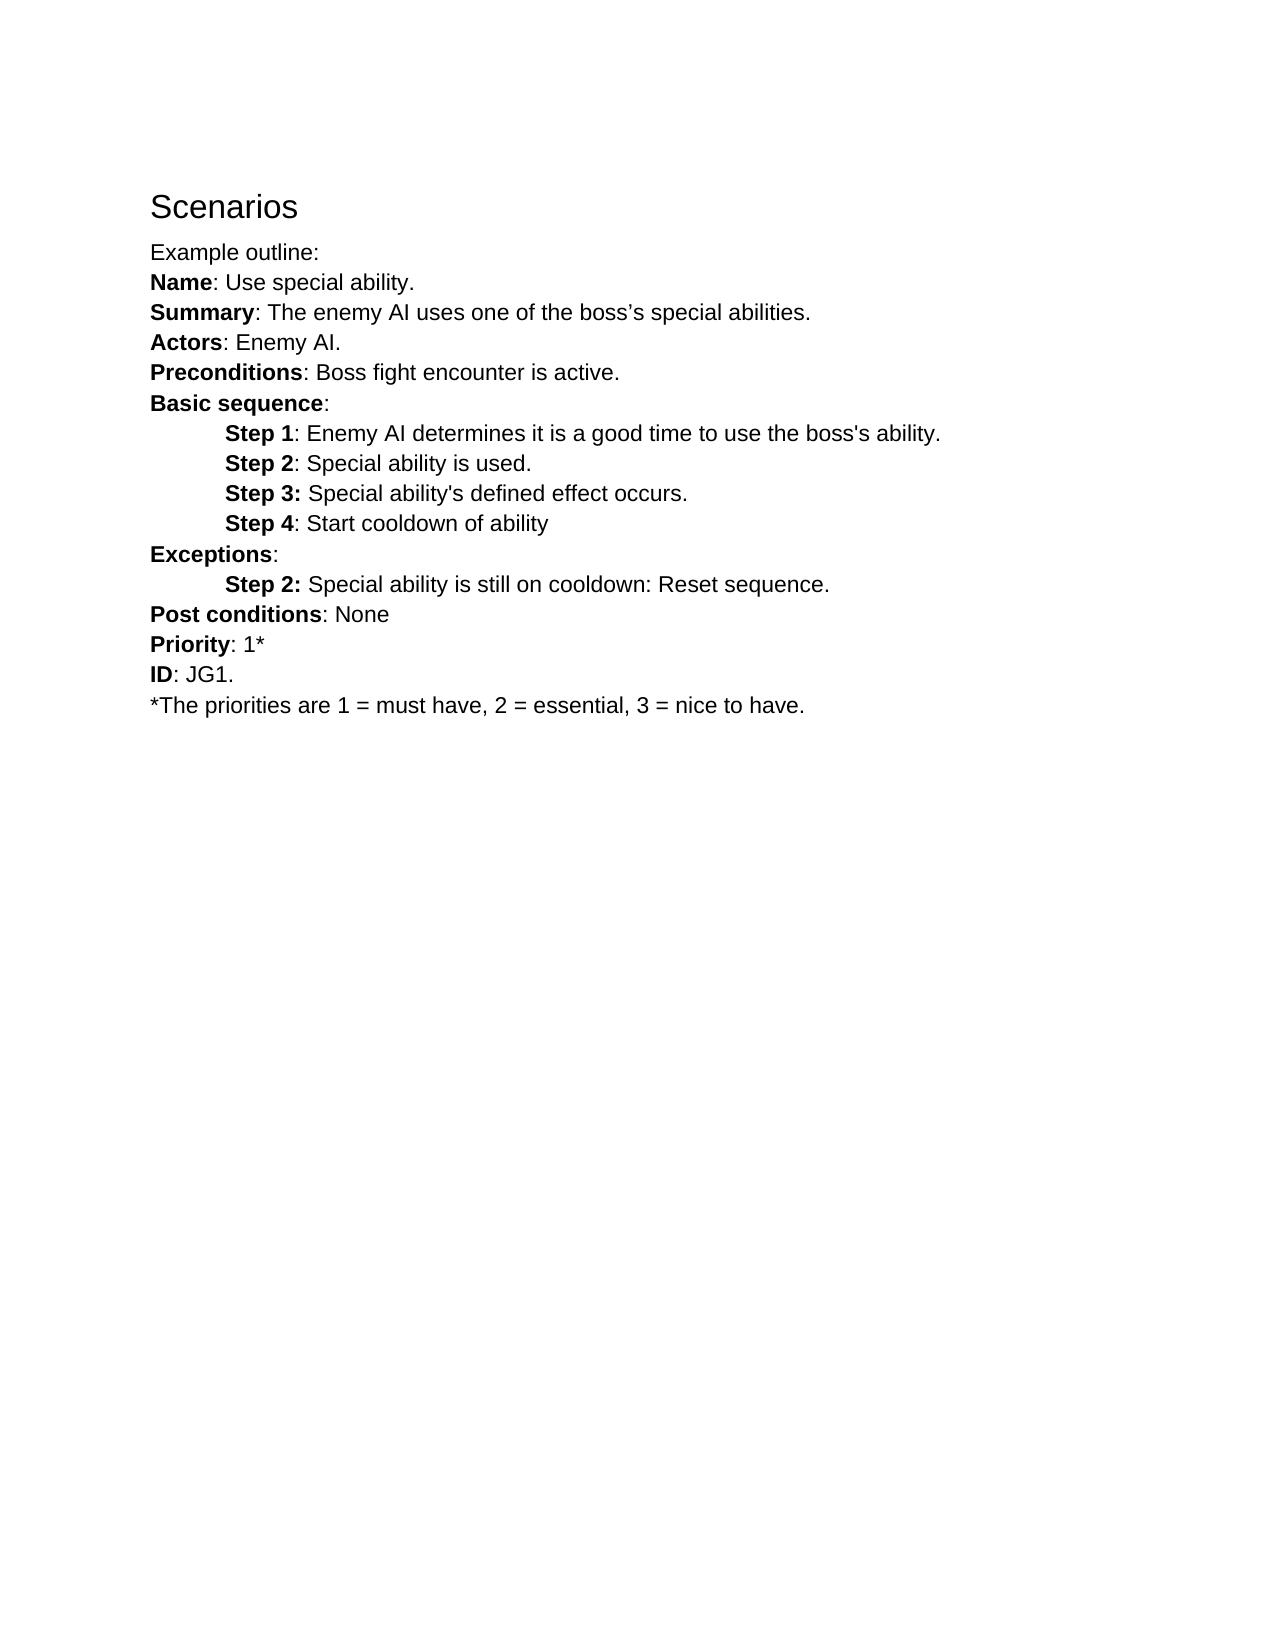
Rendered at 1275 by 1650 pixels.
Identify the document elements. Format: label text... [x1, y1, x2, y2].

text Preconditions: Boss fight encounter is active. [150, 359, 1125, 386]
text Step 2: Special ability is still on cooldown: Reset sequence. [150, 571, 1125, 597]
text ID: JG1. [150, 661, 1125, 688]
text Actors: Enemy AI. [150, 329, 1125, 355]
text Example outline: [150, 238, 1125, 265]
text Step 3: Special ability's defined effect occurs. [150, 480, 1125, 506]
text Post conditions: None [150, 601, 1125, 627]
text Step 1: Enemy AI determines it is a good time to use the boss's ability. [150, 420, 1125, 446]
text Name: Use special ability. [150, 269, 1125, 295]
text Basic sequence: [150, 389, 1125, 416]
text *The priorities are 1 = must have, 2 = essential, 3 = nice to have. [150, 692, 1125, 718]
text Step 4: Start cooldown of ability [150, 510, 1125, 537]
text Summary: The enemy AI uses one of the boss’s special abilities. [150, 299, 1125, 325]
text Priority: 1* [150, 631, 1125, 657]
text Step 2: Special ability is used. [150, 450, 1125, 476]
text Exceptions: [150, 541, 1125, 567]
subtitle Scenarios [150, 187, 1125, 226]
